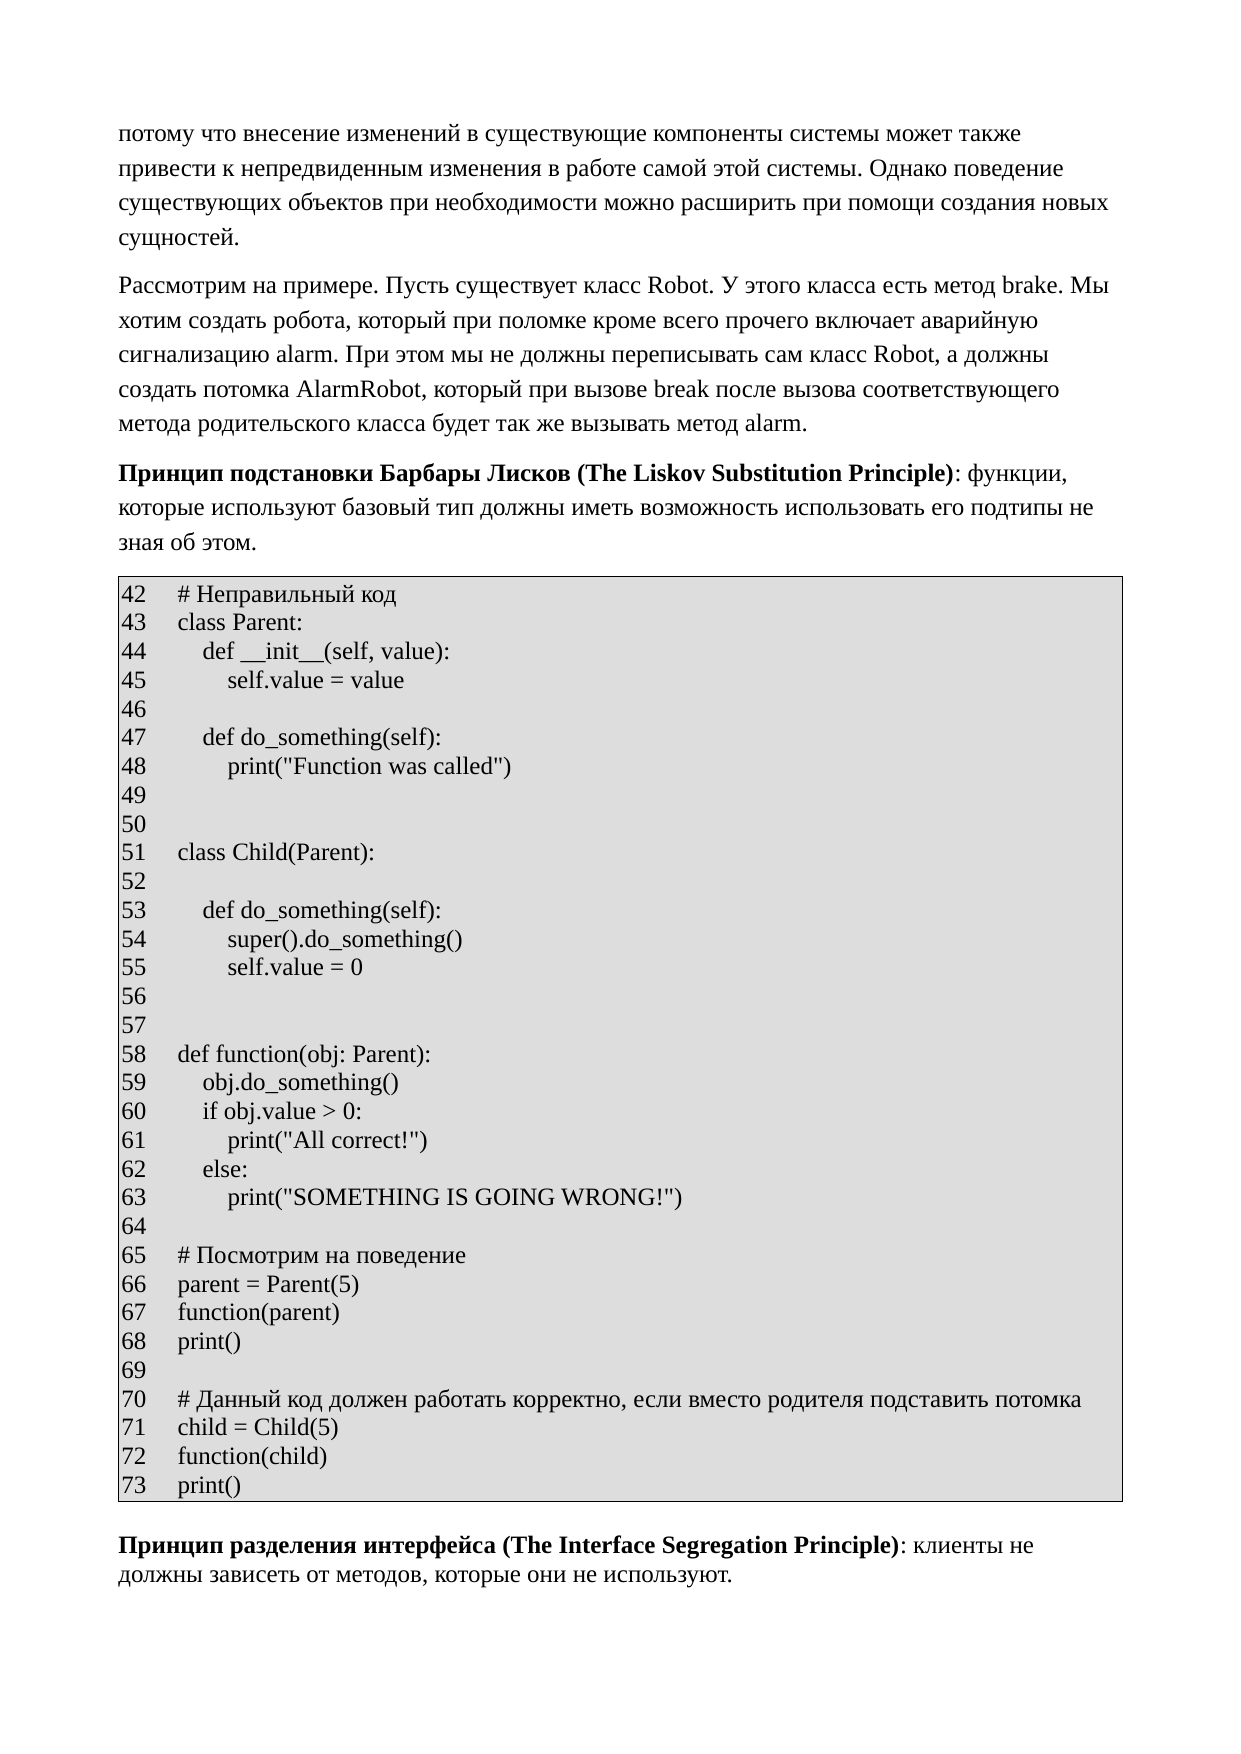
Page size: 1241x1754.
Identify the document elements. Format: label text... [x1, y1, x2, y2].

list print("All correct!") [119, 1122, 1122, 1151]
list class Parent: [119, 604, 1122, 633]
list if obj.value > 0: [119, 1093, 1122, 1122]
list # Неправильный код [119, 577, 1122, 604]
list print("SOMETHING IS GOING WRONG!") [119, 1179, 1122, 1208]
list self.value = value [119, 662, 1122, 691]
list function(parent) [119, 1294, 1122, 1323]
list def function(obj: Parent): [119, 1036, 1122, 1064]
list # Данный код должен работать корректно, если вместо родителя подставить потомка [119, 1381, 1122, 1409]
list # Посмотрим на поведение [119, 1237, 1122, 1266]
list self.value = 0 [119, 949, 1122, 978]
list obj.do_something() [119, 1064, 1122, 1093]
text потому что внесение изменений в существующие компоненты системы может также привести к непредвиденным изменения в работе самой этой системы. Однако поведение существующих объектов при необходимости можно расширить при помощи создания новых сущностей. [118, 118, 1122, 250]
list function(child) [119, 1438, 1122, 1467]
text Принцип подстановки Барбары Лисков (The Liskov Substitution Principle): функции, которые используют базовый тип должны иметь возможность использовать его подтипы не зная об этом. [118, 458, 1122, 555]
list else: [119, 1151, 1122, 1179]
list def do_something(self): [119, 892, 1122, 921]
list parent = Parent(5) [119, 1266, 1122, 1294]
list super().do_something() [119, 921, 1122, 949]
list def __init__(self, value): [119, 633, 1122, 662]
text Принцип разделения интерфейса (The Interface Segregation Principle): клиенты не должны зависеть от методов, которые они не используют. [118, 1530, 1122, 1588]
list print("Function was called") [119, 748, 1122, 777]
list def do_something(self): [119, 719, 1122, 748]
list print() [119, 1467, 1122, 1501]
text Рассмотрим на примере. Пусть существует класс Robot. У этого класса есть метод brake. Мы хотим создать робота, который при поломке кроме всего прочего включает аварийную сигнализацию alarm. При этом мы не должны переписывать сам класс Robot, а должны создать потомка AlarmRobot, который при вызове break после вызова соответствующего метода родительского класса будет так же вызывать метод alarm. [118, 271, 1122, 437]
list child = Child(5) [119, 1409, 1122, 1438]
list class Child(Parent): [119, 834, 1122, 863]
list print() [119, 1323, 1122, 1352]
